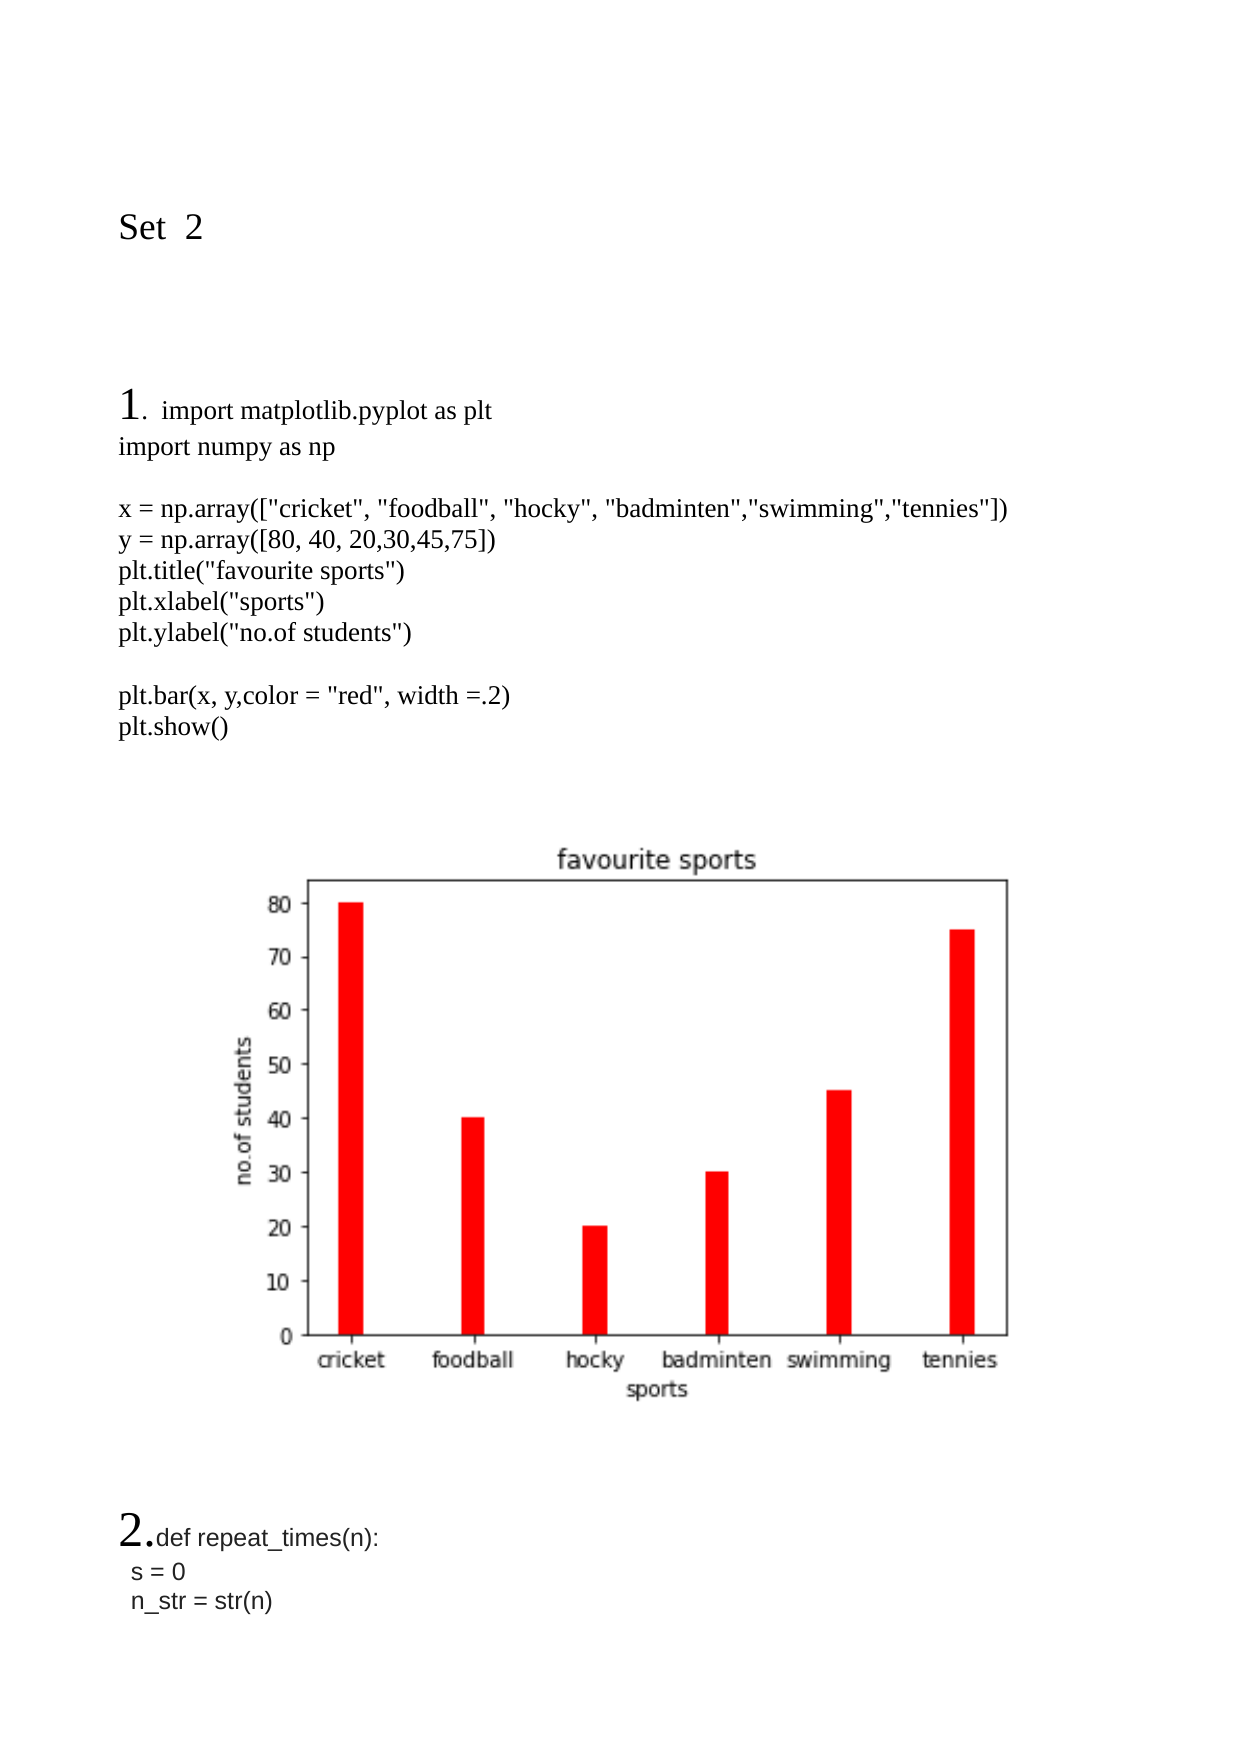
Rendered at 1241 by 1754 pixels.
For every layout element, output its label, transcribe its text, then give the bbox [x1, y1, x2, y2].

text Set 2 [118, 204, 1122, 247]
text y = np.array([80, 40, 20,30,45,75]) [118, 523, 1122, 554]
text 1. import matplotlib.pyplot as plt [118, 377, 1122, 429]
text plt.bar(x, y,color = "red", width =.2) [118, 679, 1122, 710]
text x = np.array(["cricket", "foodball", "hocky", "badminten","swimming","tennies"]) [118, 492, 1122, 523]
picture [222, 834, 1018, 1414]
text 2.def repeat_times(n): s = 0 n_str = str(n) [118, 1500, 1122, 1615]
text import numpy as np [118, 429, 1122, 461]
text plt.title("favourite sports") [118, 554, 1122, 585]
text plt.show() [118, 710, 1122, 741]
text plt.xlabel("sports") [118, 585, 1122, 616]
text plt.ylabel("no.of students") [118, 616, 1122, 648]
